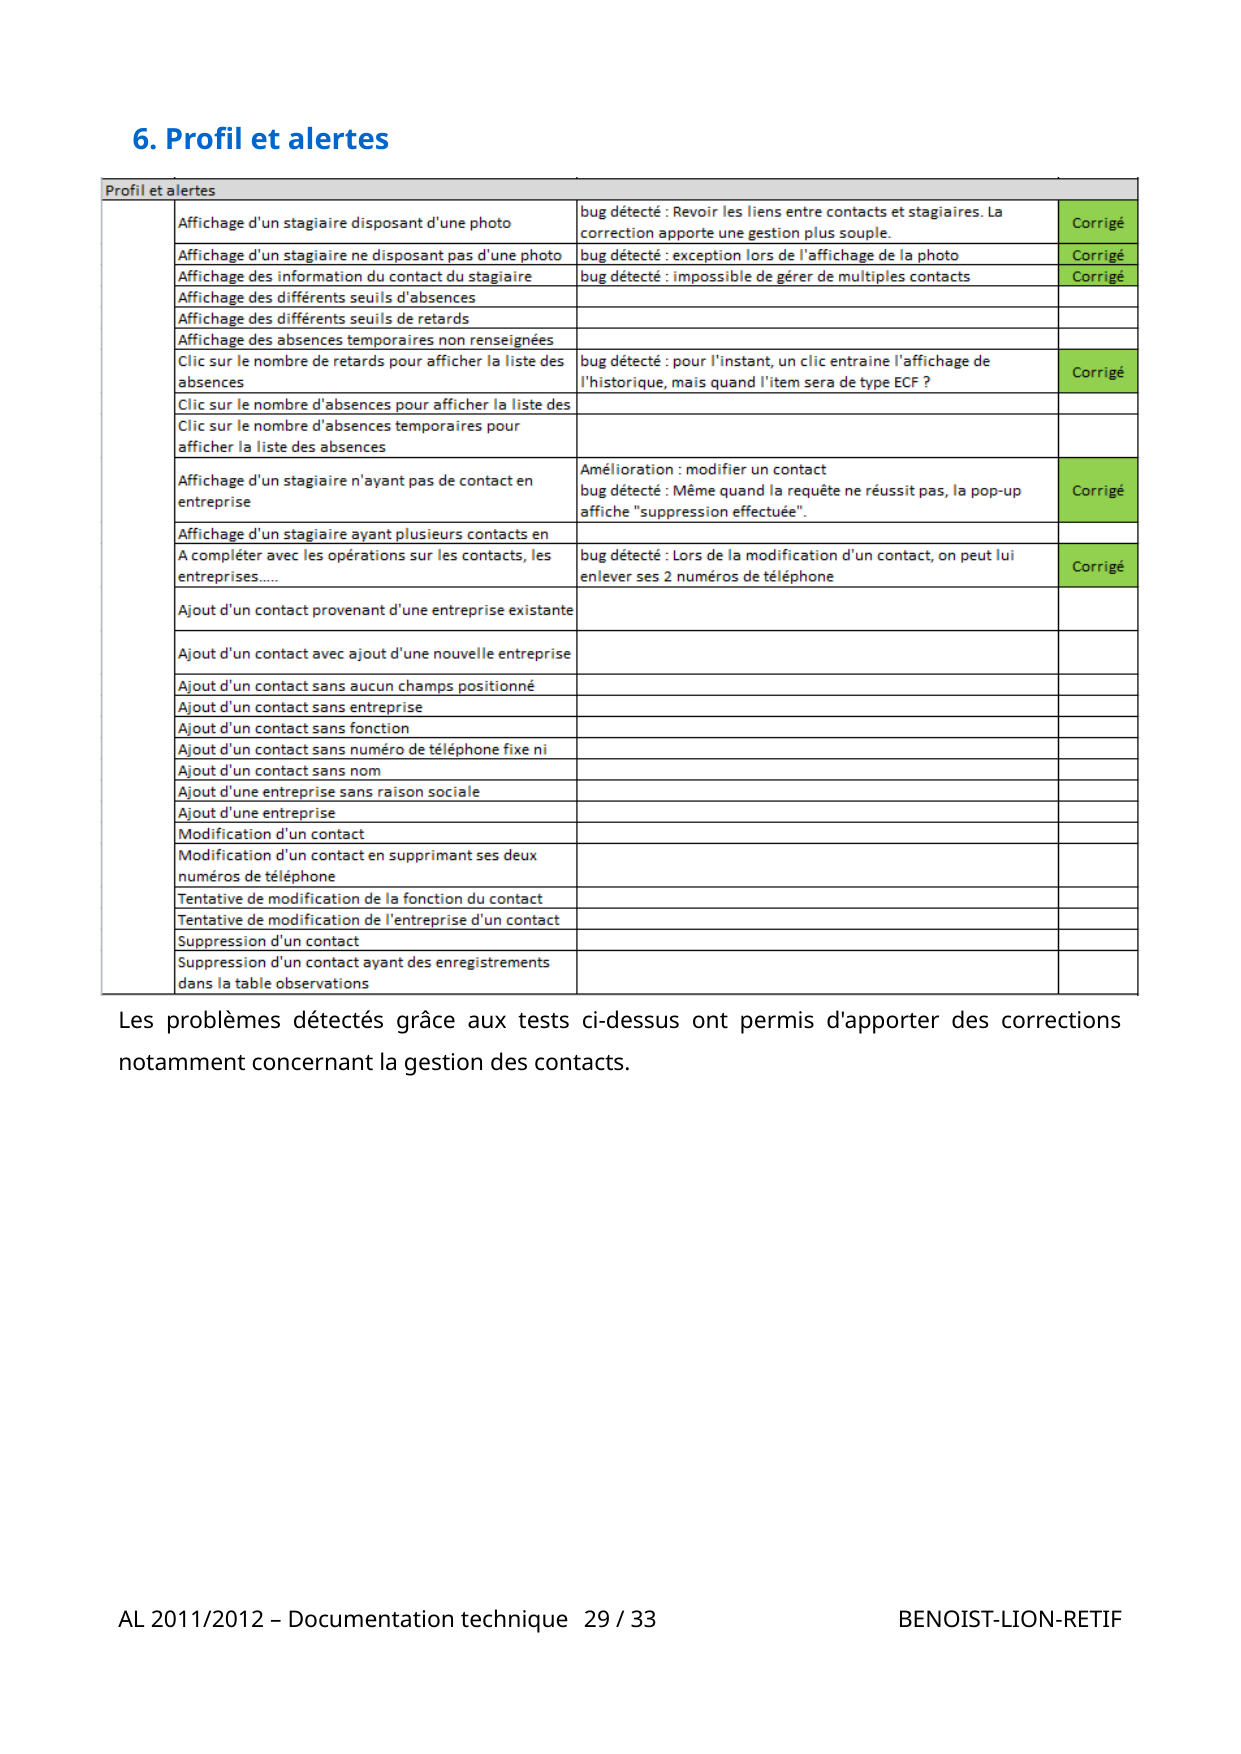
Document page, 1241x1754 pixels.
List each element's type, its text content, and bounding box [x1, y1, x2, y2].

picture [100, 177, 1140, 996]
subtitle 6. Profil et alertes [132, 118, 1122, 158]
text Les problèmes détectés grâce aux tests ci-dessus ont permis d'apporter des corrections notamment concernant la gestion des contacts. [118, 996, 1122, 1078]
